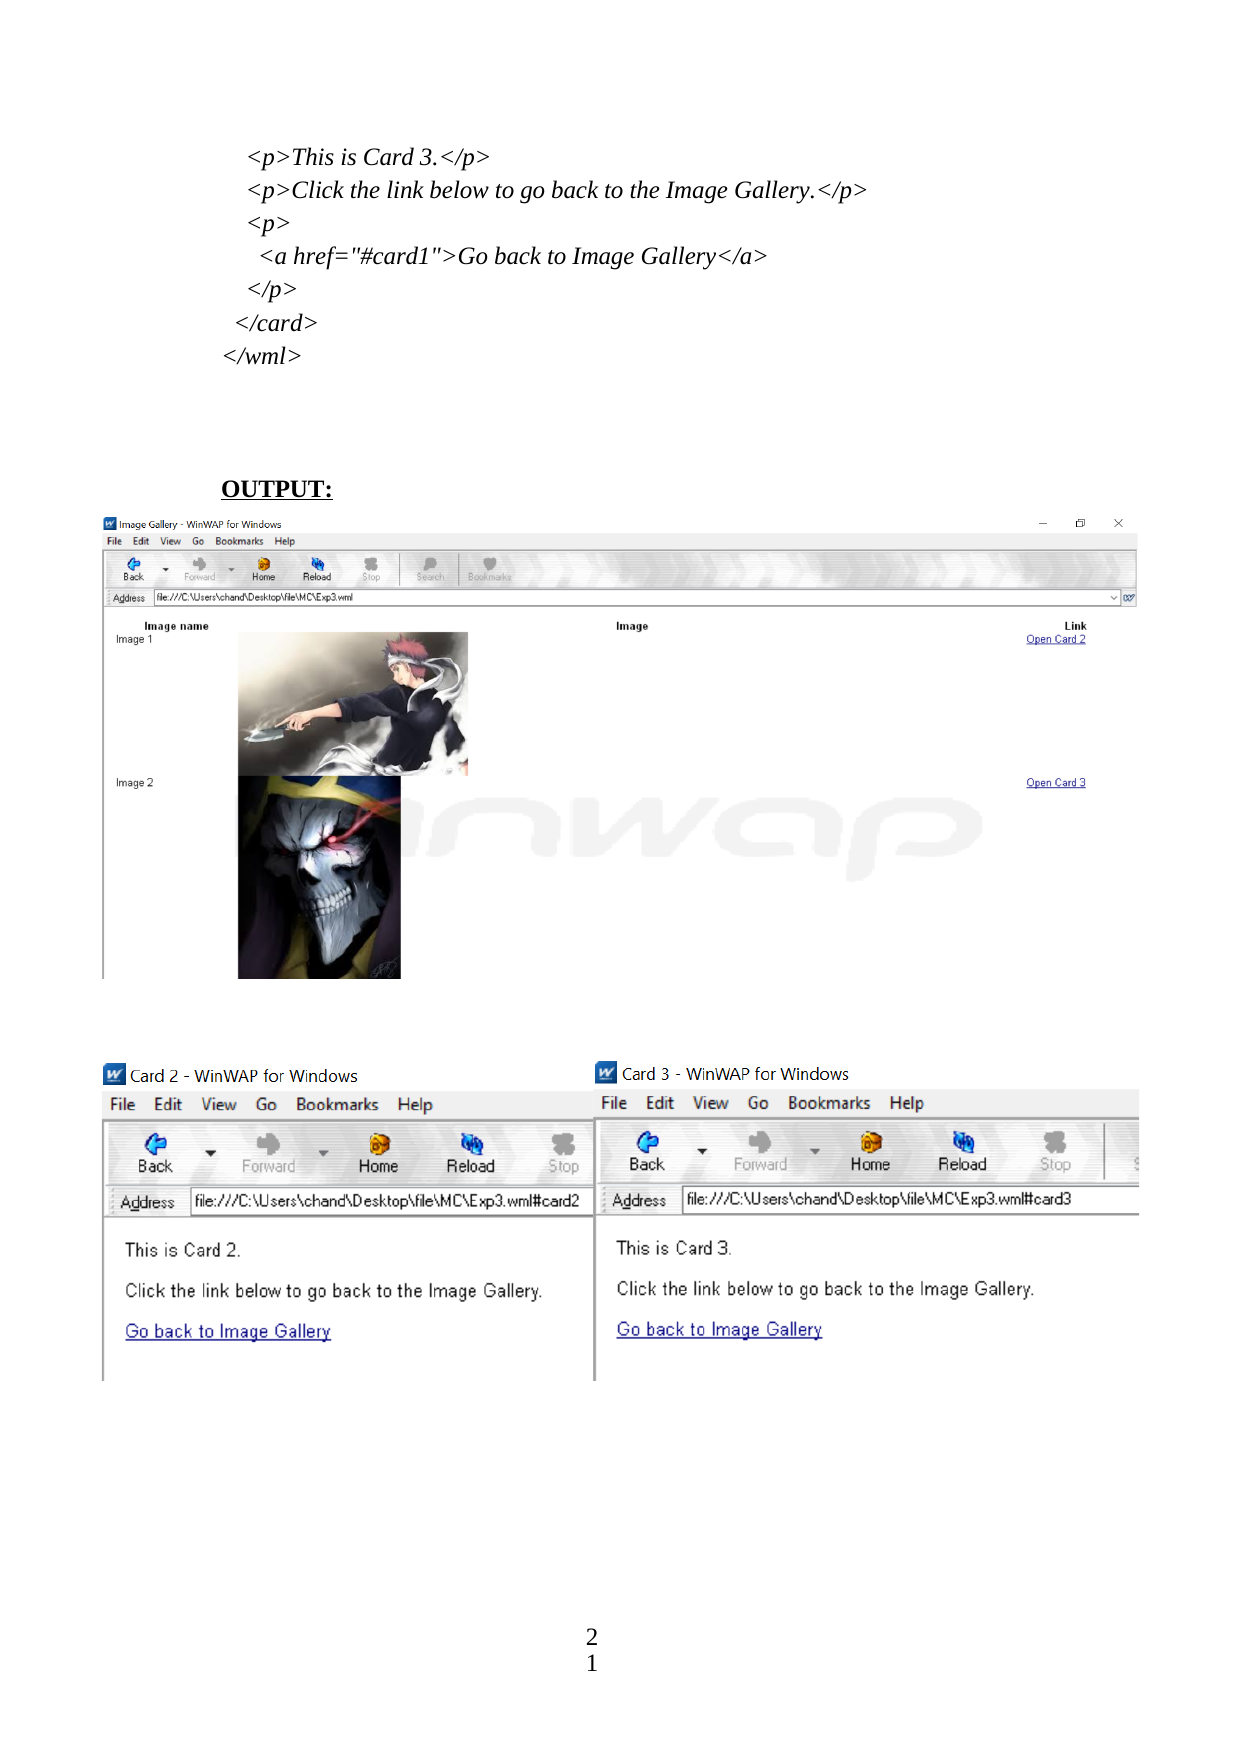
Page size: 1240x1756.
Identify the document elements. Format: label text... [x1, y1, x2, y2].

picture [102, 514, 1138, 979]
text <a href="#card1">Go back to Image Gallery</a> [221, 241, 1146, 270]
text <p>This is Card 3.</p> [221, 142, 1146, 170]
text OUTPUT: [221, 474, 1146, 503]
text </wml> [221, 341, 1146, 370]
text <p> [221, 208, 1146, 237]
text </p> [221, 274, 1146, 303]
text <p>Click the link below to go back to the Image Gallery.</p> [221, 175, 1146, 204]
picture [101, 1058, 1140, 1381]
text </card> [221, 308, 1146, 337]
